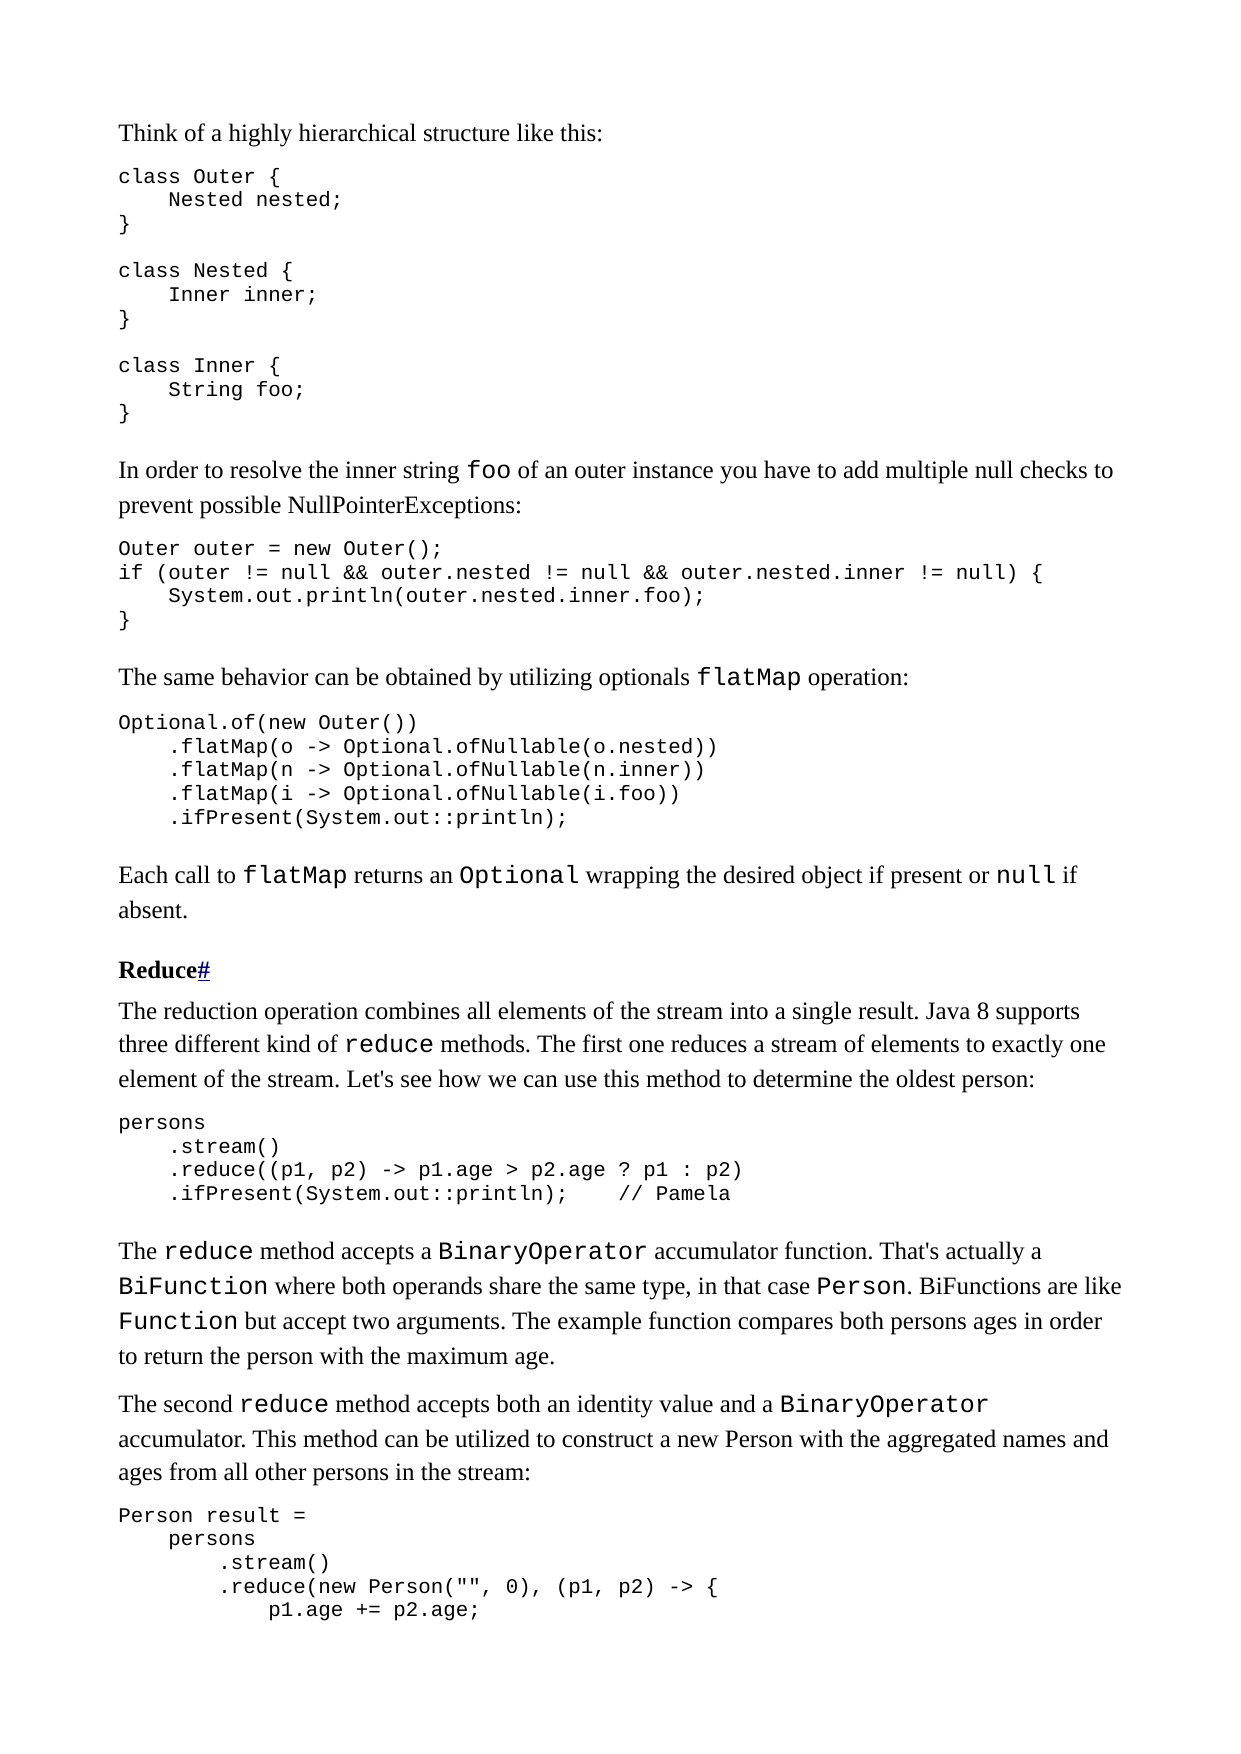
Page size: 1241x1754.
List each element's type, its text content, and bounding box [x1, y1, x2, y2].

text Think of a highly hierarchical structure like this: [118, 118, 1122, 147]
text Inner inner; [118, 284, 1122, 308]
text System.out.println(outer.nested.inner.foo); [118, 585, 1122, 609]
text p1.age += p2.age; [118, 1599, 1122, 1623]
subtitle Reduce# [118, 955, 1122, 984]
text .flatMap(i -> Optional.ofNullable(i.foo)) [118, 783, 1122, 807]
text .reduce((p1, p2) -> p1.age > p2.age ? p1 : p2) [118, 1159, 1122, 1183]
text if (outer != null && outer.nested != null && outer.nested.inner != null) { [118, 562, 1122, 585]
text Outer outer = new Outer(); [118, 538, 1122, 562]
text .stream() [118, 1136, 1122, 1159]
text persons [118, 1528, 1122, 1552]
text persons [118, 1112, 1122, 1136]
text Optional.of(new Outer()) [118, 712, 1122, 736]
text class Nested { [118, 260, 1122, 284]
text .ifPresent(System.out::println); // Pamela [118, 1183, 1122, 1207]
text .reduce(new Person("", 0), (p1, p2) -> { [118, 1576, 1122, 1599]
text } [118, 213, 1122, 237]
text The same behavior can be obtained by utilizing optionals flatMap operation: [118, 662, 1122, 693]
text class Inner { [118, 355, 1122, 378]
text .ifPresent(System.out::println); [118, 807, 1122, 830]
text The reduction operation combines all elements of the stream into a single result. Java 8 supports three different kind of reduce methods. The first one reduces a stream of elements to exactly one element of the stream. Let's see how we can use this method to determine the oldest person: [118, 996, 1122, 1093]
text } [118, 308, 1122, 331]
text } [118, 609, 1122, 633]
text String foo; [118, 378, 1122, 402]
text Nested nested; [118, 189, 1122, 213]
text Each call to flatMap returns an Optional wrapping the desired object if present or null if absent. [118, 860, 1122, 924]
text } [118, 402, 1122, 426]
text class Outer { [118, 166, 1122, 189]
text .flatMap(n -> Optional.ofNullable(n.inner)) [118, 759, 1122, 783]
text The reduce method accepts a BinaryOperator accumulator function. That's actually a BiFunction where both operands share the same type, in that case Person. BiFunctions are like Function but accept two arguments. The example function compares both persons ages in order to return the person with the maximum age. [118, 1236, 1122, 1370]
text The second reduce method accepts both an identity value and a BinaryOperator accumulator. This method can be utilized to construct a new Person with the aggregated names and ages from all other persons in the stream: [118, 1389, 1122, 1486]
text In order to resolve the inner string foo of an outer instance you have to add multiple null checks to prevent possible NullPointerExceptions: [118, 455, 1122, 519]
text .stream() [118, 1552, 1122, 1576]
text .flatMap(o -> Optional.ofNullable(o.nested)) [118, 736, 1122, 759]
text Person result = [118, 1505, 1122, 1528]
